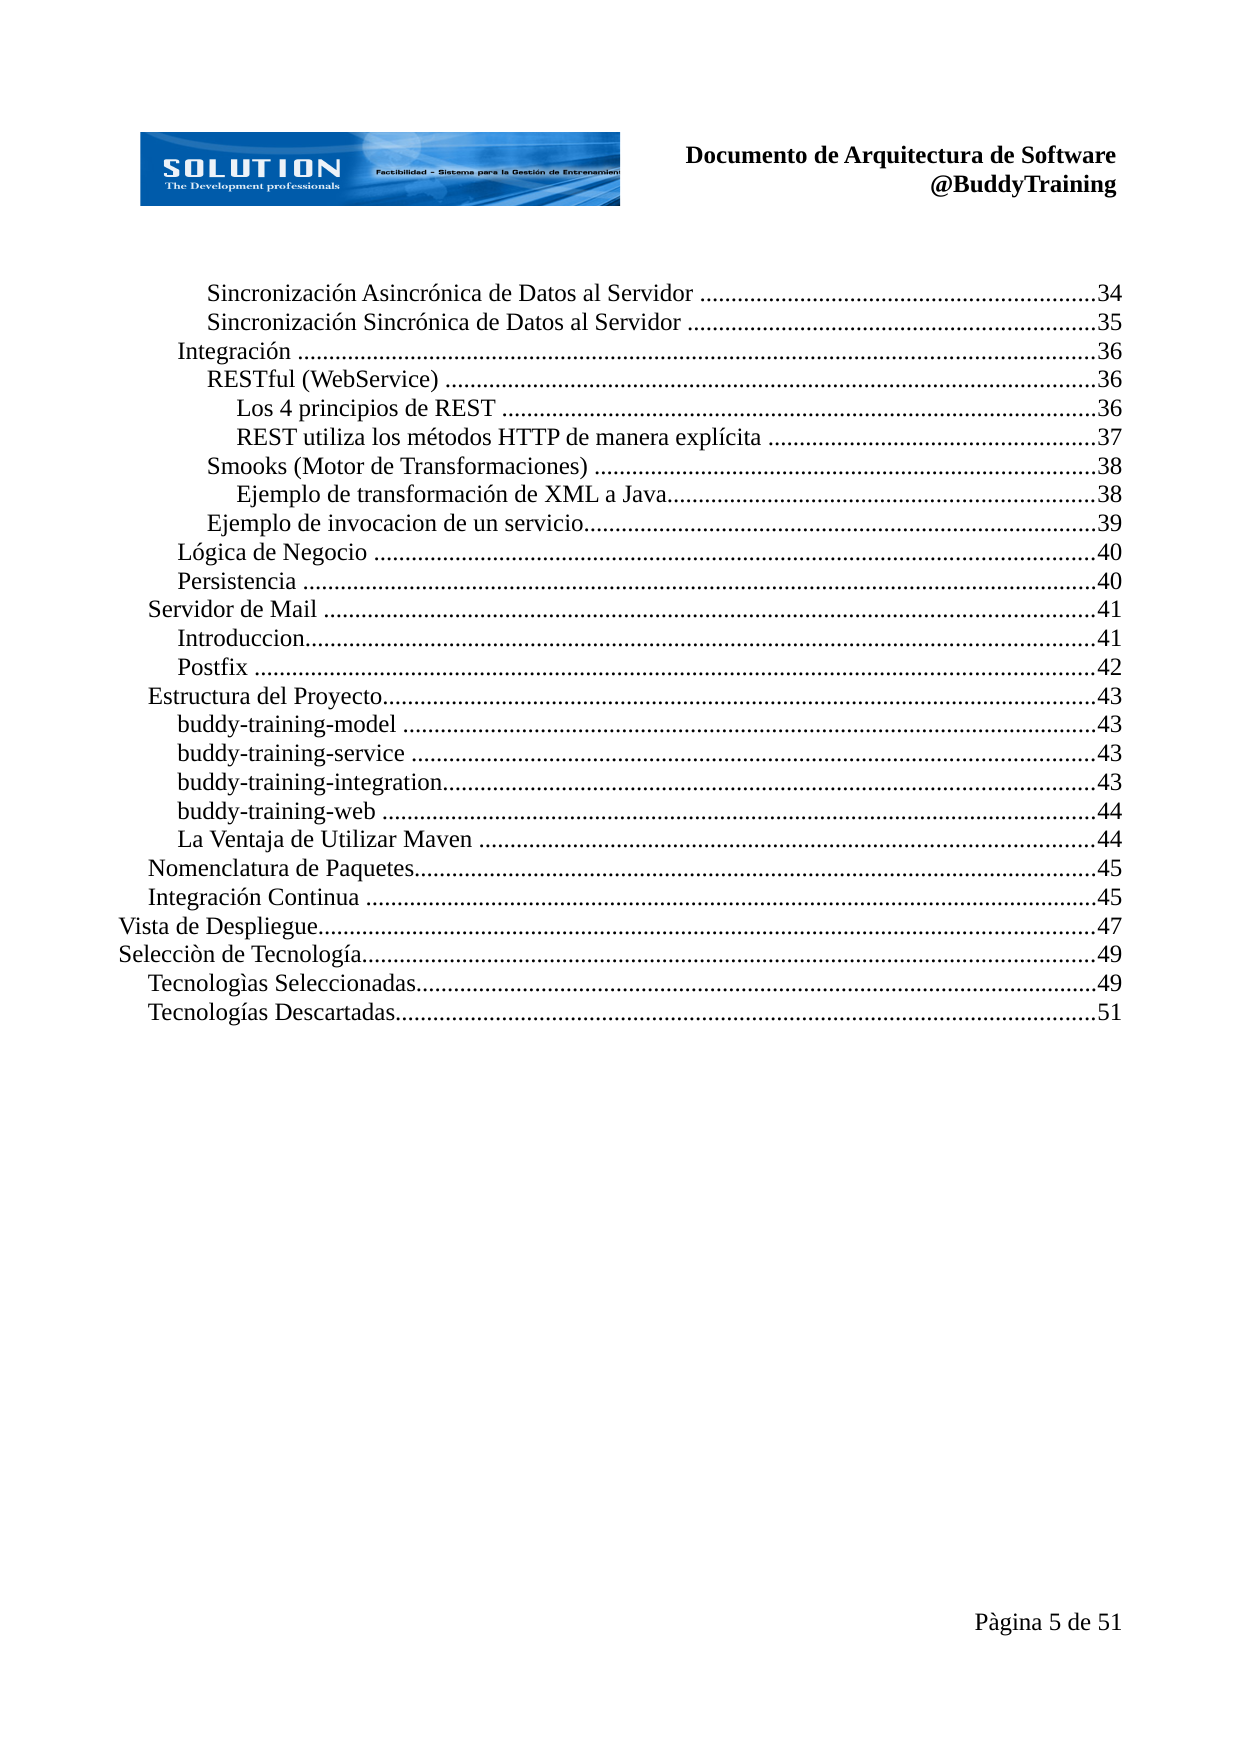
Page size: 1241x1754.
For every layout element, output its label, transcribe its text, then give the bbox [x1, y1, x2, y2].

text Los 4 principios de REST 36 [236, 393, 1122, 422]
text Postfix 42 [177, 652, 1122, 681]
text Tecnologías Descartadas 51 [148, 997, 1122, 1026]
text Estructura del Proyecto 43 [148, 681, 1122, 709]
text Sincronización Asincrónica de Datos al Servidor 34 [207, 278, 1122, 307]
text Smooks (Motor de Transformaciones) 38 [207, 451, 1122, 479]
text Integración Continua 45 [148, 882, 1122, 911]
text buddy-training-service 43 [177, 738, 1122, 767]
text Sincronización Sincrónica de Datos al Servidor 35 [207, 307, 1122, 336]
text Lógica de Negocio 40 [177, 537, 1122, 566]
text Ejemplo de invocacion de un servicio 39 [207, 508, 1122, 537]
text Servidor de Mail 41 [148, 594, 1122, 623]
text Nomenclatura de Paquetes 45 [148, 853, 1122, 882]
text Tecnologìas Seleccionadas 49 [148, 968, 1122, 997]
text buddy-training-model 43 [177, 709, 1122, 738]
text Integración 36 [177, 336, 1122, 364]
picture [140, 132, 621, 206]
text Persistencia 40 [177, 566, 1122, 594]
text Vista de Despliegue 47 [118, 911, 1122, 939]
text RESTful (WebService) 36 [207, 364, 1122, 393]
text La Ventaja de Utilizar Maven 44 [177, 824, 1122, 853]
text Ejemplo de transformación de XML a Java 38 [236, 479, 1122, 508]
text Selecciòn de Tecnología 49 [118, 939, 1122, 968]
text REST utiliza los métodos HTTP de manera explícita 37 [236, 422, 1122, 451]
text buddy-training-integration 43 [177, 767, 1122, 796]
text buddy-training-web 44 [177, 796, 1122, 824]
text Introduccion 41 [177, 623, 1122, 652]
